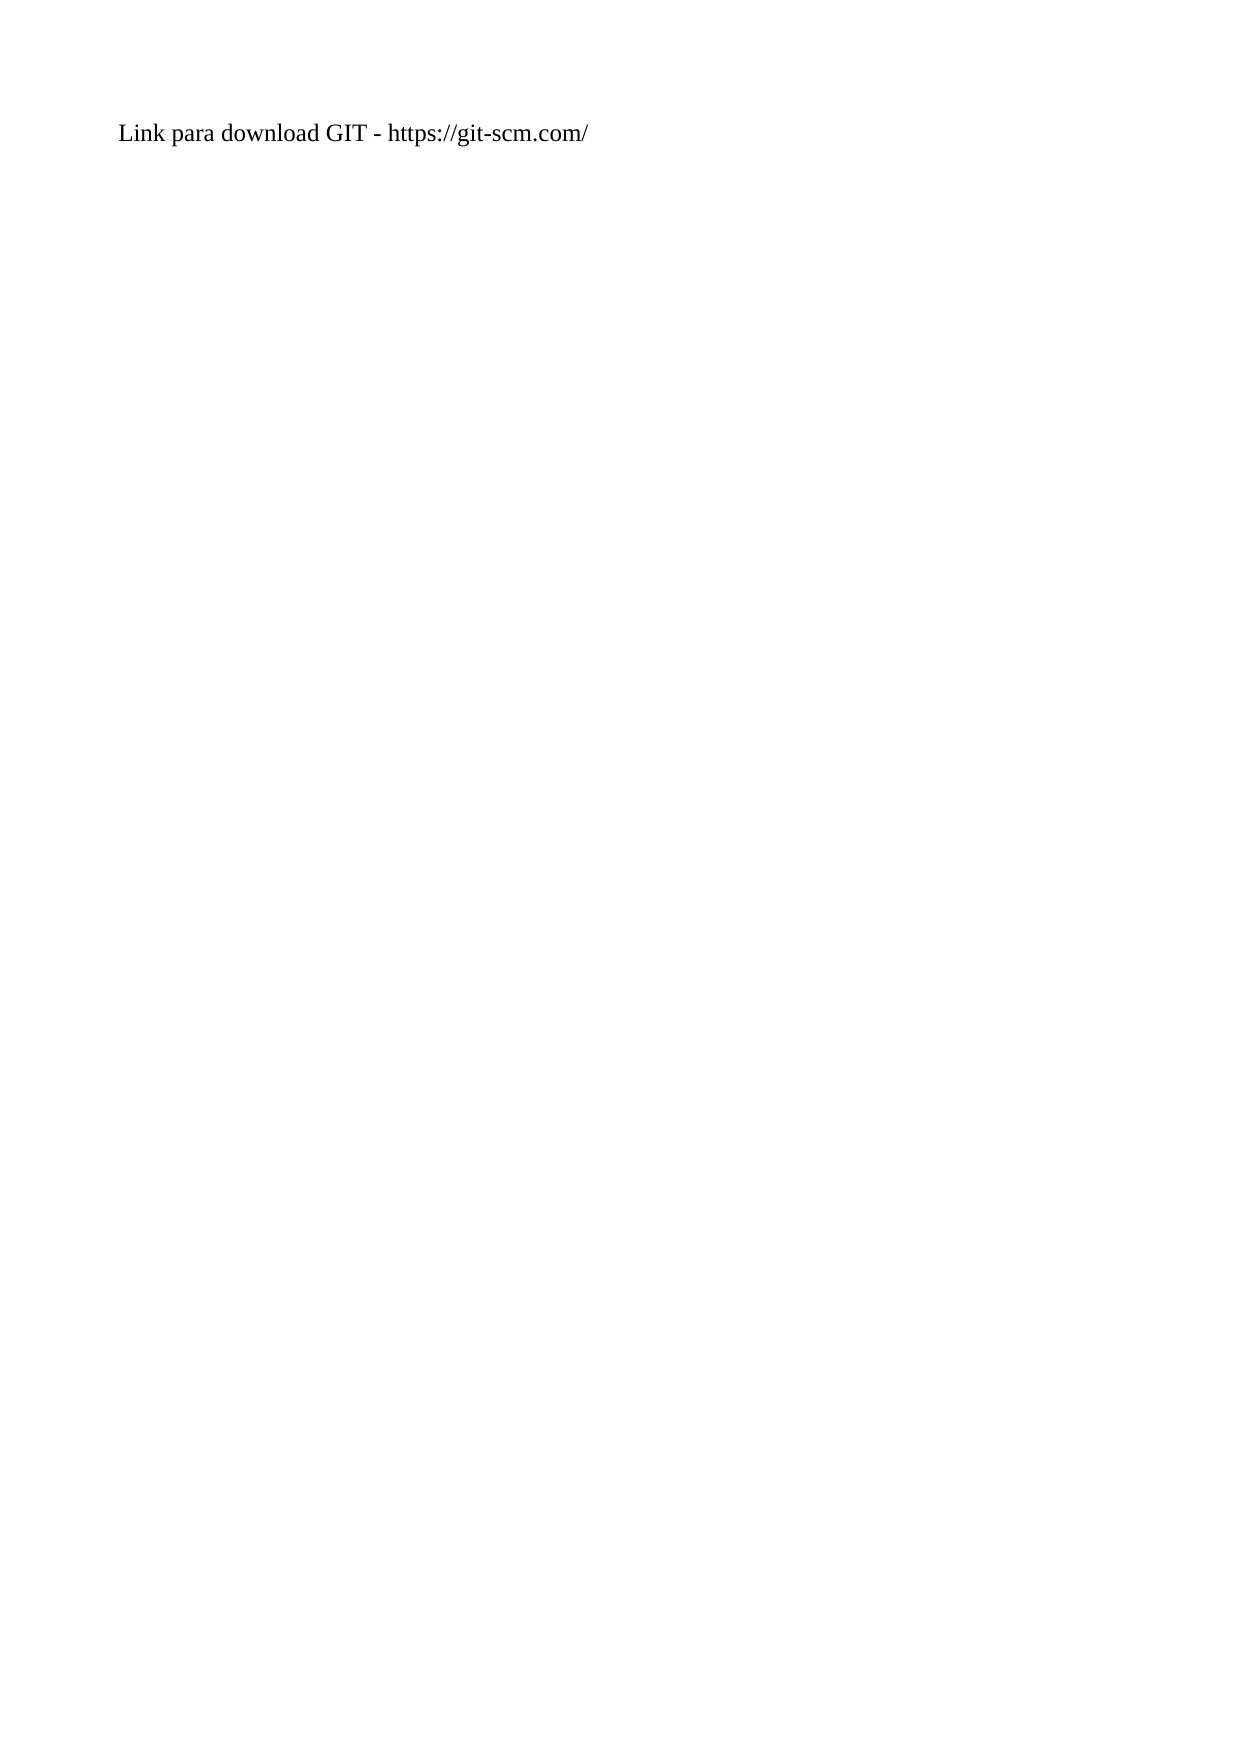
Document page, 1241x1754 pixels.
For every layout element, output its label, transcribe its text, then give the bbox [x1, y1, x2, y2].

text Link para download GIT - https://git-scm.com/ [118, 118, 1122, 147]
